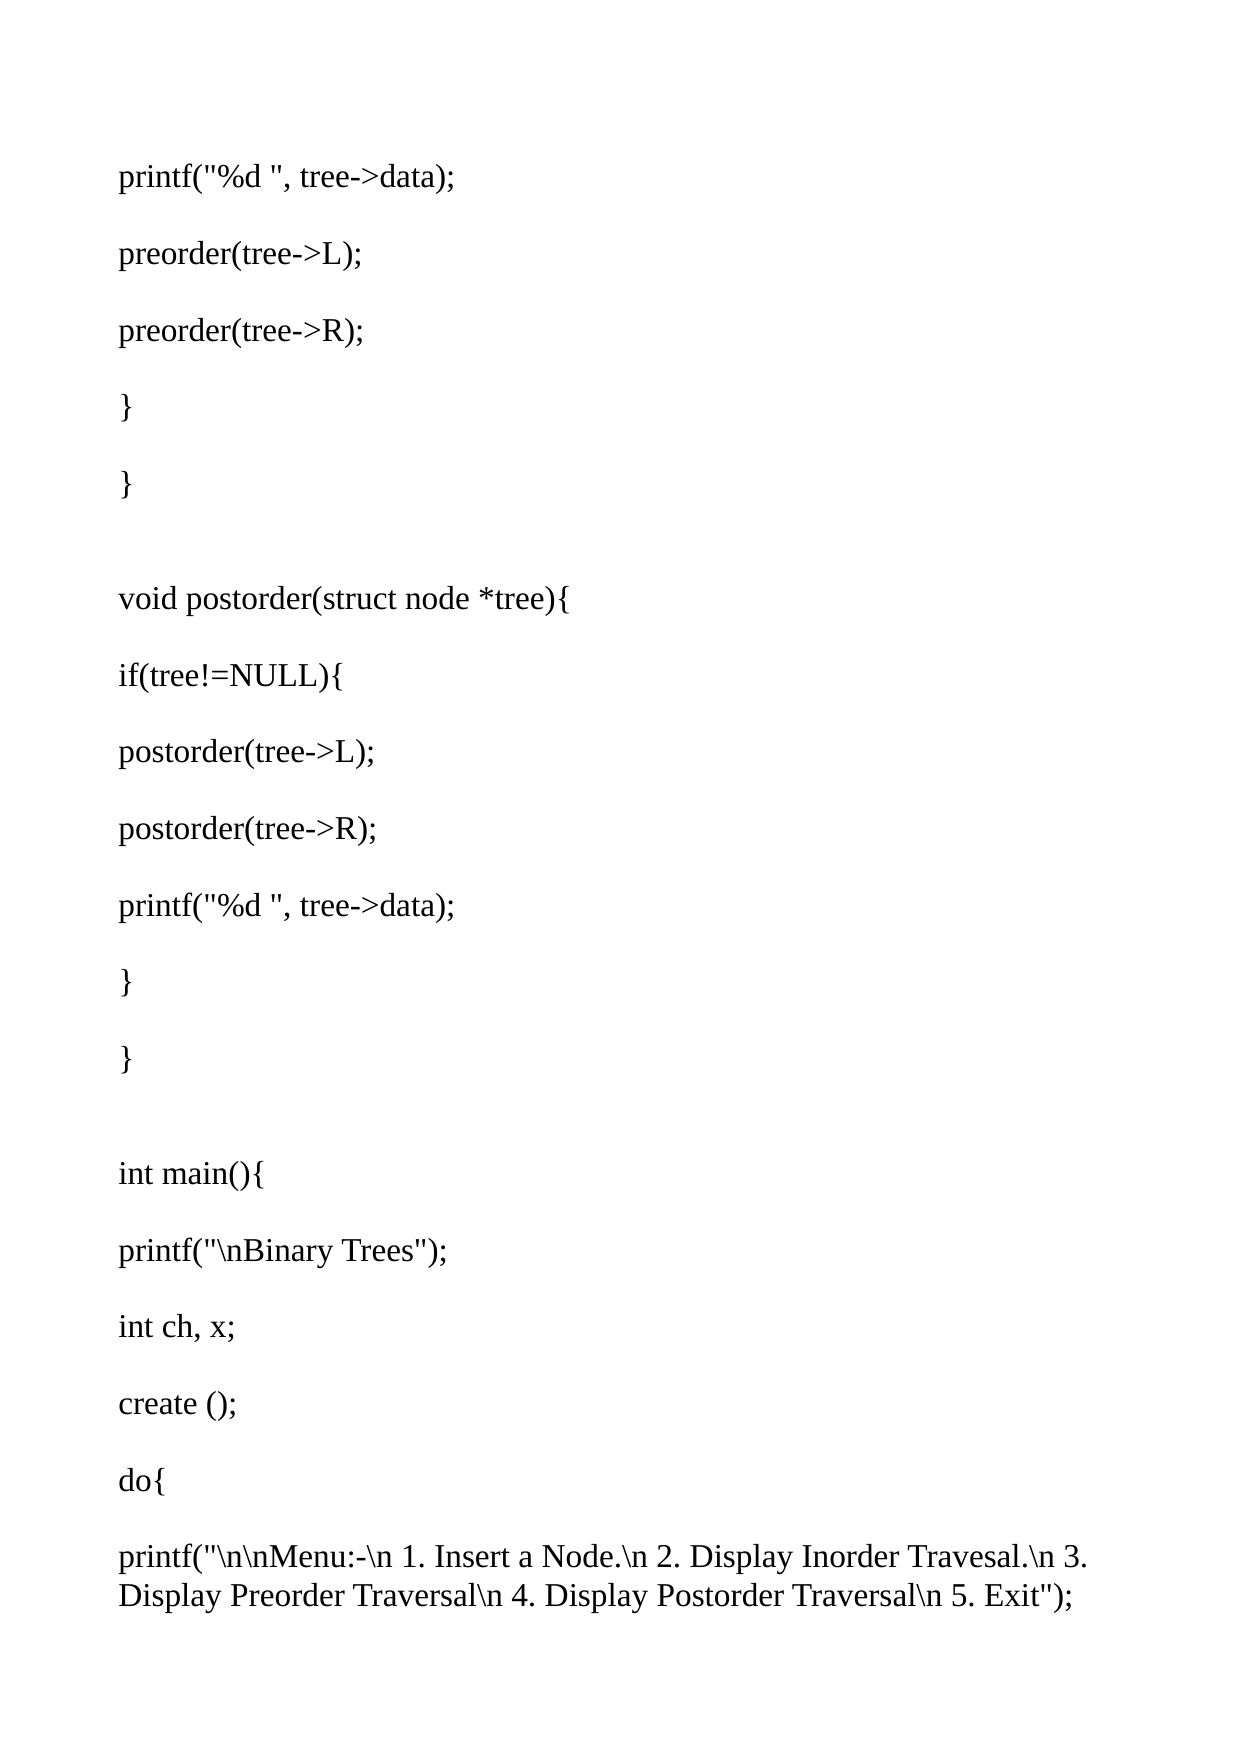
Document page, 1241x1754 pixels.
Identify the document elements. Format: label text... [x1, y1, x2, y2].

text int main(){ [118, 1153, 1122, 1191]
text printf("%d ", tree->data); [118, 156, 1122, 195]
text int ch, x; [118, 1306, 1122, 1345]
text create (); [118, 1383, 1122, 1421]
text postorder(tree->R); [118, 808, 1122, 846]
text preorder(tree->L); [118, 233, 1122, 271]
text printf("%d ", tree->data); [118, 885, 1122, 923]
text if(tree!=NULL){ [118, 655, 1122, 693]
text postorder(tree->L); [118, 731, 1122, 770]
text void postorder(struct node *tree){ [118, 578, 1122, 616]
text } [118, 386, 1122, 425]
text printf("\n\nMenu:-\n 1. Insert a Node.\n 2. Display Inorder Travesal.\n 3. Display Preorder Traversal\n 4. Display Postorder Traversal\n 5. Exit"); [118, 1536, 1122, 1613]
text } [118, 961, 1122, 1000]
text } [118, 1038, 1122, 1076]
text printf("\nBinary Trees"); [118, 1230, 1122, 1268]
text } [118, 463, 1122, 501]
text do{ [118, 1460, 1122, 1498]
text preorder(tree->R); [118, 310, 1122, 348]
